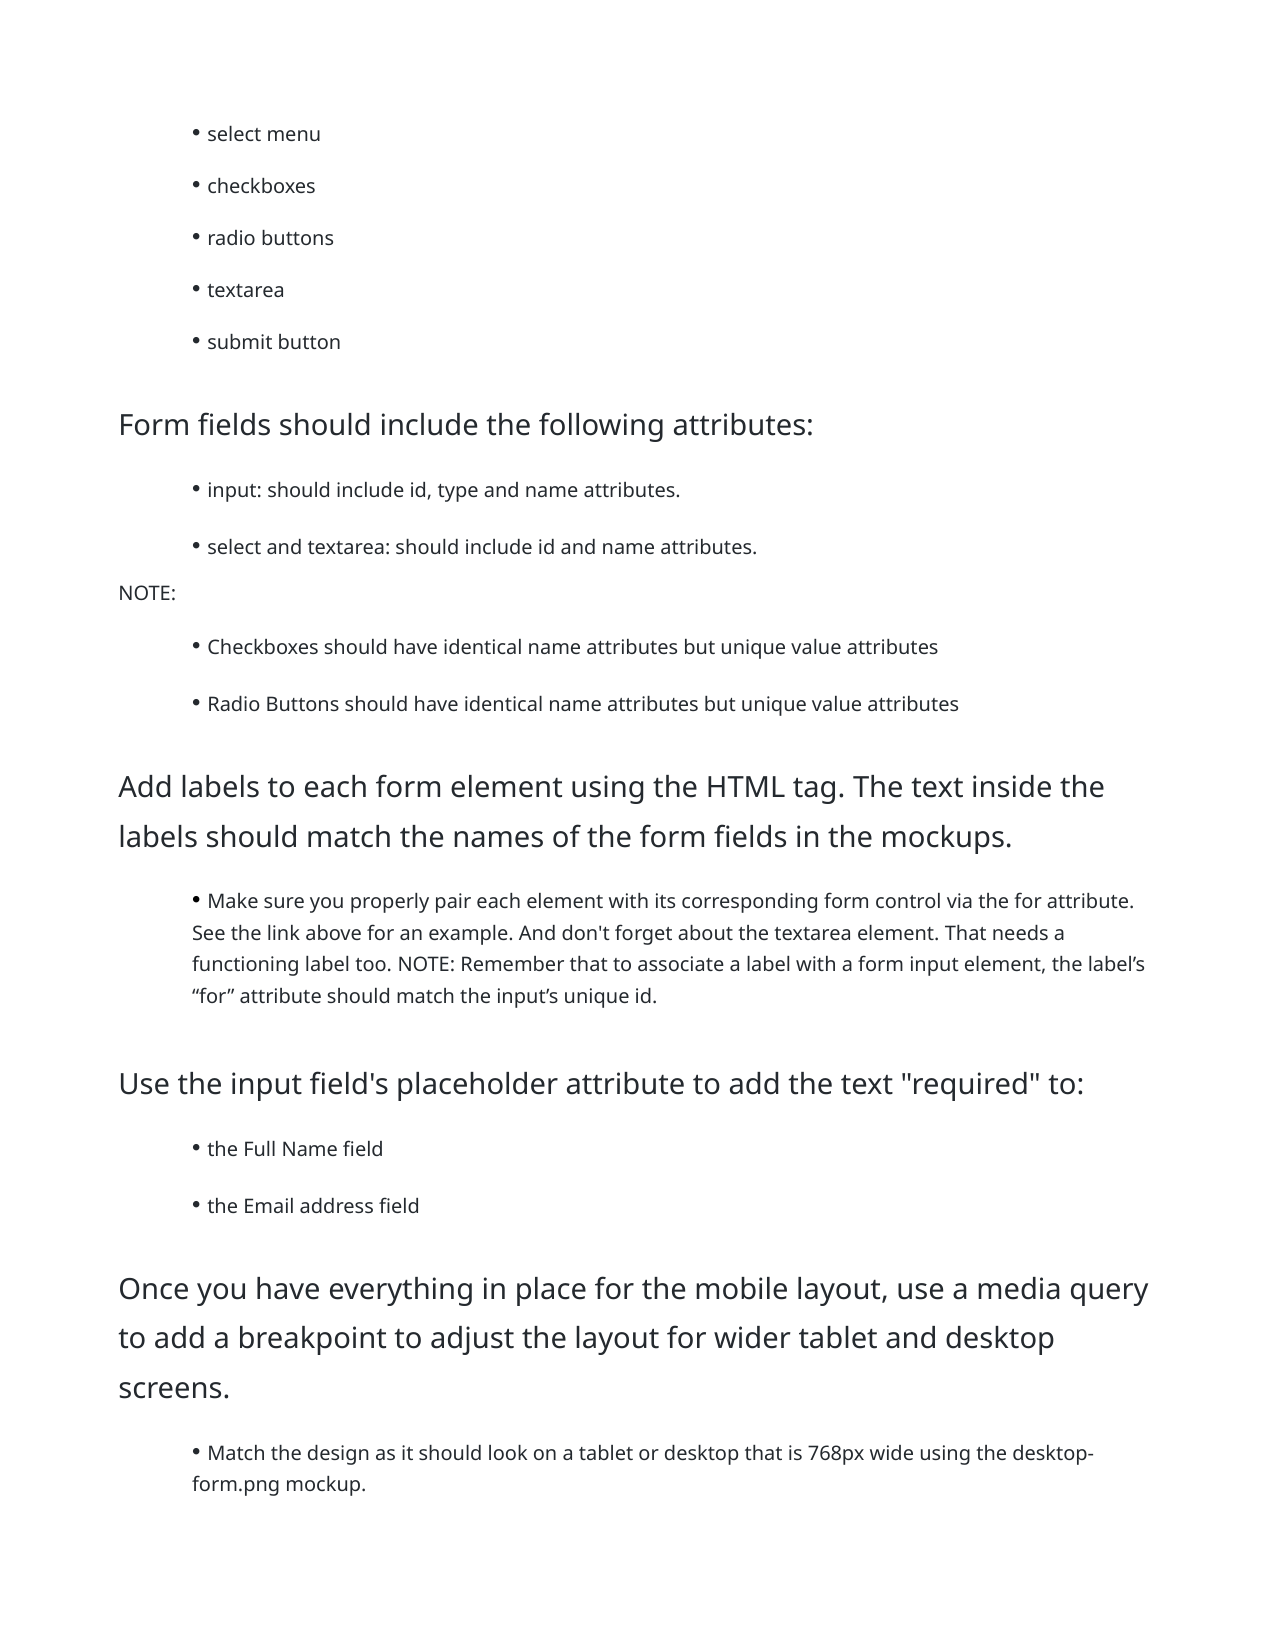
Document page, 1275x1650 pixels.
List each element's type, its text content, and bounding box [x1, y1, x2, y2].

subtitle Once you have everything in place for the mobile layout, use a media query to add a breakpoint to adjust the layout for wider tablet and desktop screens. [118, 1268, 1157, 1407]
list the Full Name field [118, 1133, 1157, 1162]
list textarea [118, 274, 1157, 303]
list submit button [118, 326, 1157, 355]
list Match the design as it should look on a tablet or desktop that is 768px wide using the desktop-form.png mockup. [118, 1437, 1157, 1498]
subtitle Use the input field's placeholder attribute to add the text "required" to: [118, 1063, 1157, 1103]
list select and textarea: should include id and name attributes. [118, 531, 1157, 561]
text NOTE: [118, 579, 1157, 607]
list input: should include id, type and name attributes. [118, 474, 1157, 503]
list select menu [118, 118, 1157, 147]
list checkboxes [118, 170, 1157, 199]
subtitle Form fields should include the following attributes: [118, 404, 1157, 444]
list the Email address field [118, 1190, 1157, 1219]
list Radio Buttons should have identical name attributes but unique value attributes [118, 688, 1157, 717]
subtitle Add labels to each form element using the HTML tag. The text inside the labels should match the names of the form fields in the mockups. [118, 766, 1157, 856]
list Make sure you properly pair each element with its corresponding form control via the for attribute. See the link above for an example. And don't forget about the textarea element. That needs a functioning label too. NOTE: Remember that to associate a label with a form input element, the label’s “for” attribute should match the input’s unique id. [118, 886, 1157, 1009]
list Checkboxes should have identical name attributes but unique value attributes [118, 631, 1157, 660]
list radio buttons [118, 222, 1157, 251]
